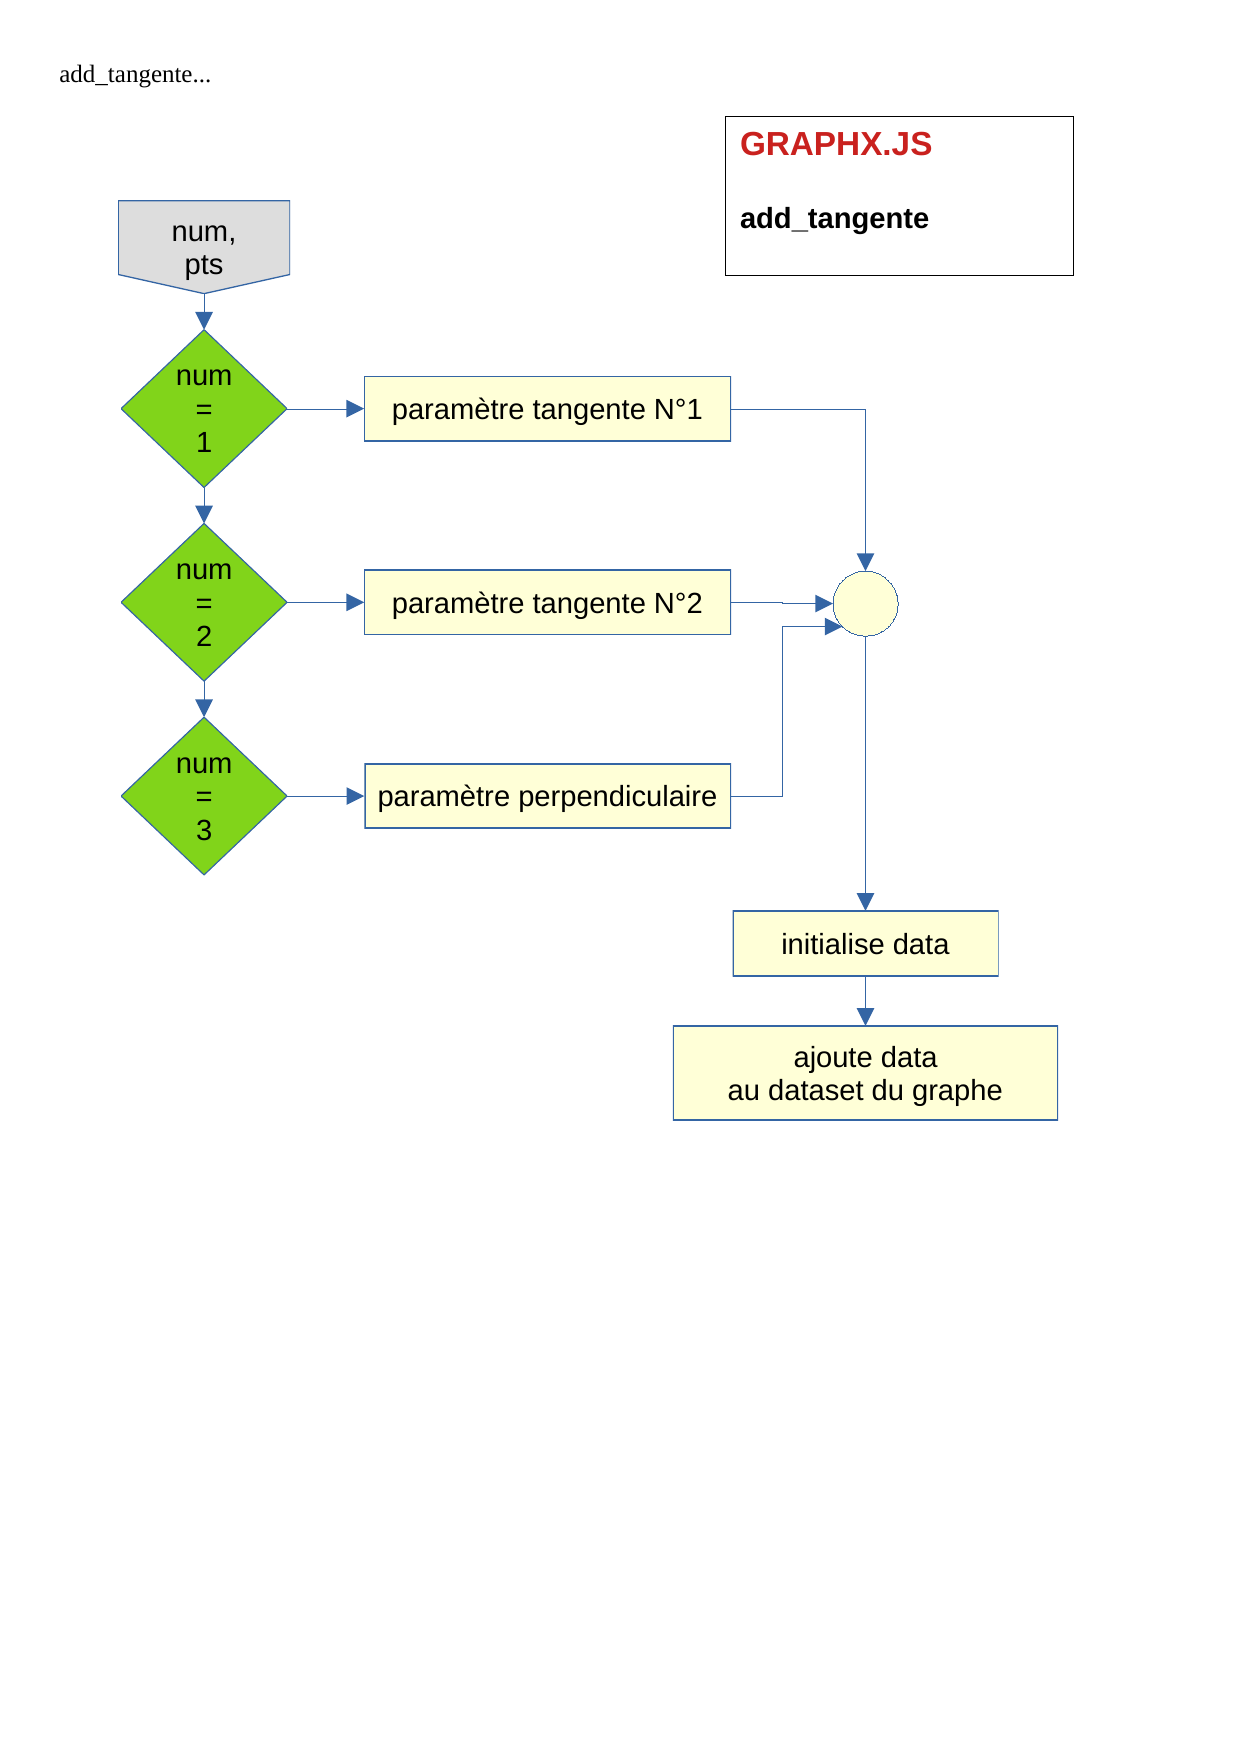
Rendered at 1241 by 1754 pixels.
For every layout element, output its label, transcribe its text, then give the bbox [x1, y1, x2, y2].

text add_tangente... [59, 59, 1181, 88]
